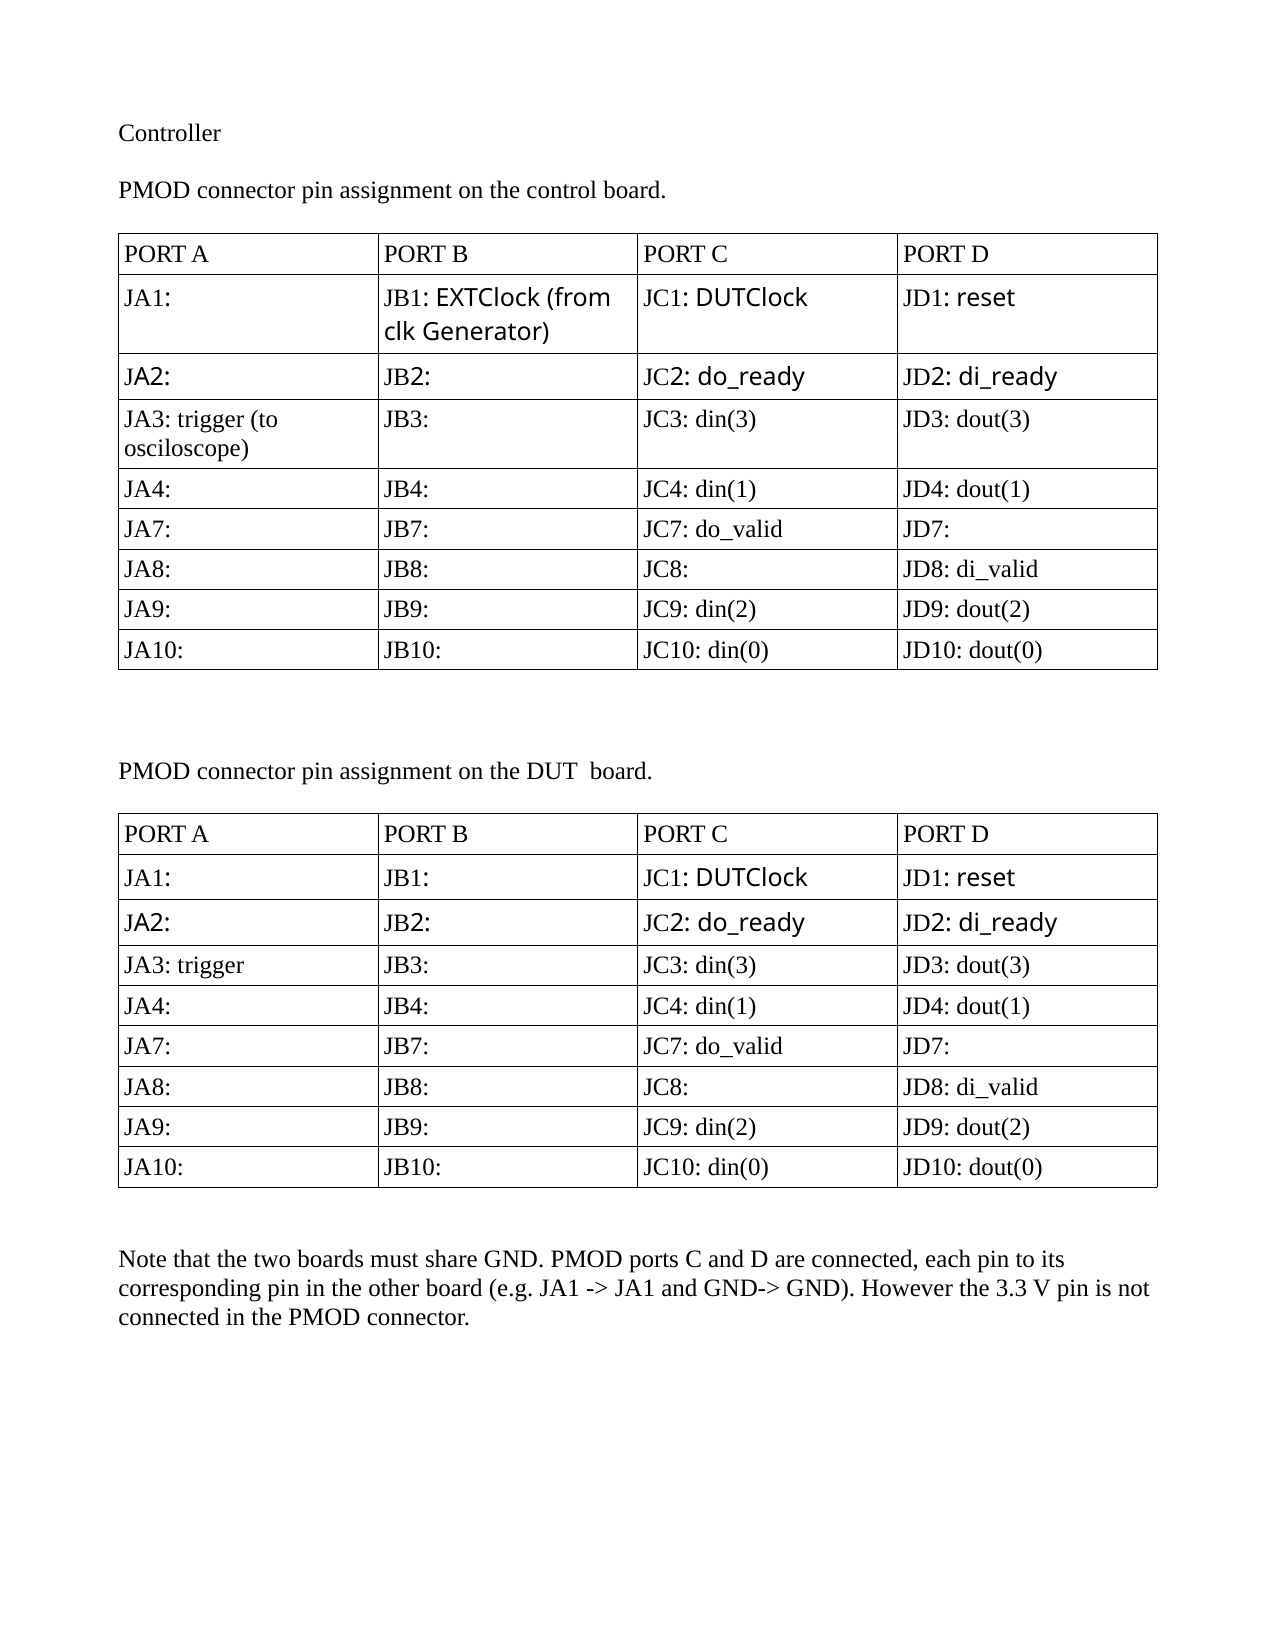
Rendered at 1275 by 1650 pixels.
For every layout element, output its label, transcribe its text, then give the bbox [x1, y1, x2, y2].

table_cell JB1: EXTClock (from clk Generator) [379, 275, 637, 353]
table_cell JC8: [638, 1067, 897, 1106]
table_cell JC10: din(0) [638, 630, 897, 669]
table_cell JC4: din(1) [638, 469, 897, 508]
table_cell JA3: trigger [119, 946, 378, 985]
table_cell JB10: [379, 630, 637, 669]
table_cell JA2: [119, 900, 378, 945]
table_cell JC3: din(3) [638, 400, 897, 468]
table_cell JC1: DUTClock [638, 855, 897, 899]
table_cell JA8: [119, 1067, 378, 1106]
table_cell JC9: din(2) [638, 1107, 897, 1146]
table_cell JB2: [379, 900, 637, 945]
table_cell JB4: [379, 986, 637, 1025]
table_header PORT D [898, 814, 1157, 853]
table_cell JB4: [379, 469, 637, 508]
table_cell JD1: reset [898, 855, 1157, 899]
table_cell JB9: [379, 590, 637, 629]
table_cell JB7: [379, 509, 637, 548]
table_cell JB7: [379, 1026, 637, 1066]
table_cell JD4: dout(1) [898, 469, 1157, 508]
table_header PORT B [379, 814, 637, 853]
table_cell JB8: [379, 1067, 637, 1106]
table_cell JD10: dout(0) [898, 630, 1157, 669]
table_cell JD3: dout(3) [898, 946, 1157, 985]
table_header PORT A [119, 234, 378, 273]
table_cell JD8: di_valid [898, 550, 1157, 589]
table_cell JA1: [119, 275, 378, 353]
table_cell JC10: din(0) [638, 1147, 897, 1187]
table_cell JB1: [379, 855, 637, 899]
text Note that the two boards must share GND. PMOD ports C and D are connected, each pin to its corresponding pin in the other board (e.g. JA1 -> JA1 and GND-> GND). However the 3.3 V pin is not connected in the PMOD connector. [118, 1244, 1157, 1331]
table_cell JD3: dout(3) [898, 400, 1157, 468]
table_cell JA1: [119, 855, 378, 899]
table_cell JA4: [119, 986, 378, 1025]
table_cell JA3: trigger (to osciloscope) [119, 400, 378, 468]
table_cell JB3: [379, 946, 637, 985]
table_cell JB9: [379, 1107, 637, 1146]
table_header PORT B [379, 234, 637, 273]
table_cell JD9: dout(2) [898, 590, 1157, 629]
table_cell JD8: di_valid [898, 1067, 1157, 1106]
table_cell JC4: din(1) [638, 986, 897, 1025]
table_cell JB3: [379, 400, 637, 468]
table_cell JC2: do_ready [638, 354, 897, 399]
text PMOD connector pin assignment on the control board. [118, 176, 1157, 204]
table_cell JC2: do_ready [638, 900, 897, 945]
text Controller [118, 118, 1157, 147]
table_cell JC7: do_valid [638, 509, 897, 548]
table_header PORT A [119, 814, 378, 853]
table_cell JA9: [119, 1107, 378, 1146]
table_cell JC8: [638, 550, 897, 589]
table_cell JA2: [119, 354, 378, 399]
text PMOD connector pin assignment on the DUT board. [118, 756, 1157, 784]
table_cell JA9: [119, 590, 378, 629]
table_cell JD1: reset [898, 275, 1157, 353]
table_cell JA4: [119, 469, 378, 508]
table_cell JB10: [379, 1147, 637, 1187]
table_header PORT C [638, 234, 897, 273]
table_cell JC1: DUTClock [638, 275, 897, 353]
table_cell JC7: do_valid [638, 1026, 897, 1066]
table_cell JA7: [119, 509, 378, 548]
table_cell JC9: din(2) [638, 590, 897, 629]
table_cell JD9: dout(2) [898, 1107, 1157, 1146]
table_header PORT C [638, 814, 897, 853]
table_cell JA8: [119, 550, 378, 589]
table_header PORT D [898, 234, 1157, 273]
table_cell JB8: [379, 550, 637, 589]
table_cell JA10: [119, 630, 378, 669]
table_cell JA10: [119, 1147, 378, 1187]
table_cell JD7: [898, 1026, 1157, 1066]
table_cell JA7: [119, 1026, 378, 1066]
table_cell JD2: di_ready [898, 900, 1157, 945]
table_cell JD2: di_ready [898, 354, 1157, 399]
table_cell JC3: din(3) [638, 946, 897, 985]
table_cell JB2: [379, 354, 637, 399]
table_cell JD10: dout(0) [898, 1147, 1157, 1187]
table_cell JD7: [898, 509, 1157, 548]
table_cell JD4: dout(1) [898, 986, 1157, 1025]
